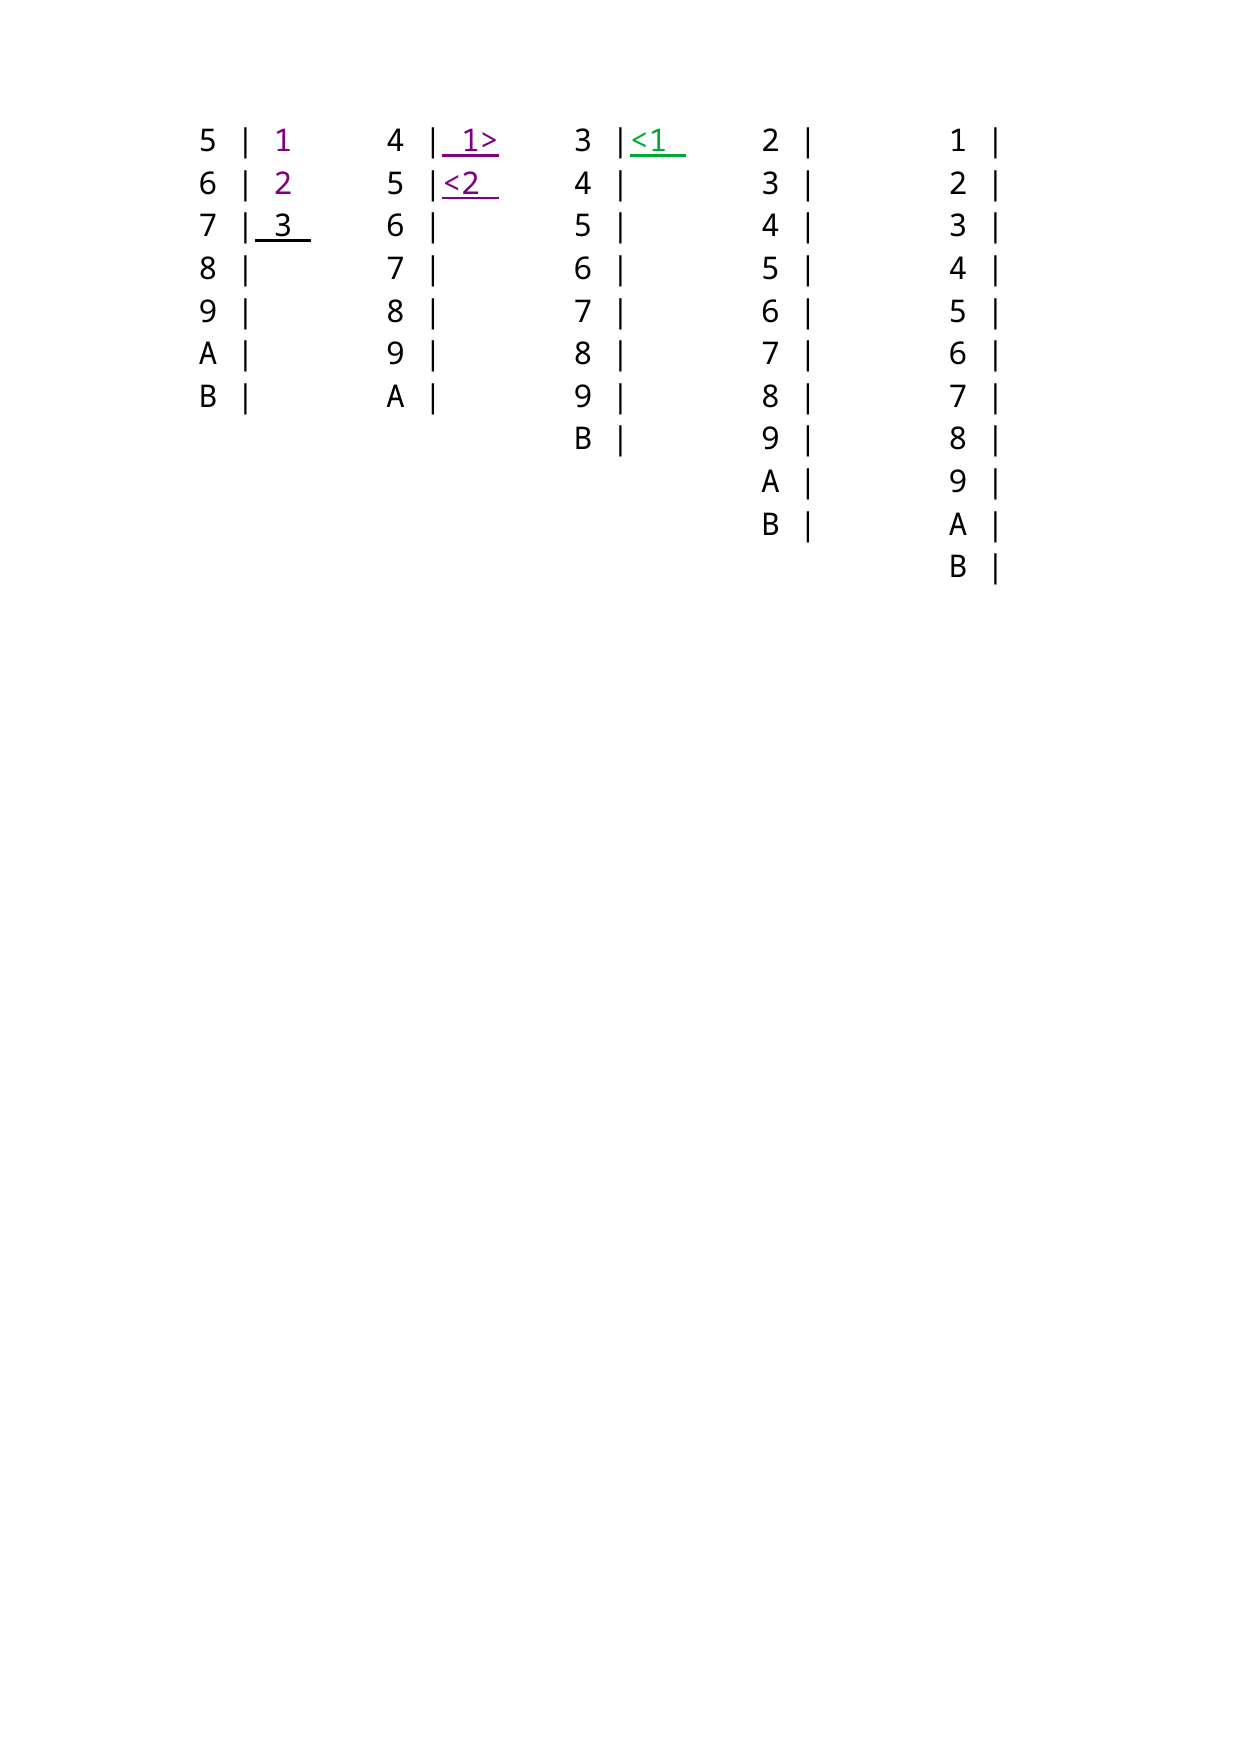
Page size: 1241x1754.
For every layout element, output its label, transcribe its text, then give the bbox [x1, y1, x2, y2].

text 8 | 7 | 6 | 5 | 4 | [118, 246, 1122, 288]
text 6 | 2 5 |<2 4 | 3 | 2 | [118, 161, 1122, 203]
text 9 | 8 | 7 | 6 | 5 | [118, 288, 1122, 331]
text B | A | [118, 502, 1122, 544]
text B | 9 | 8 | [118, 416, 1122, 459]
text 7 | 3 6 | 5 | 4 | 3 | [118, 203, 1122, 246]
text A | 9 | [118, 459, 1122, 502]
text 5 | 1 4 | 1> 3 |<1 2 | 1 | [118, 118, 1122, 161]
text B | A | 9 | 8 | 7 | [118, 374, 1122, 416]
text A | 9 | 8 | 7 | 6 | [118, 331, 1122, 374]
text B | [118, 544, 1122, 587]
